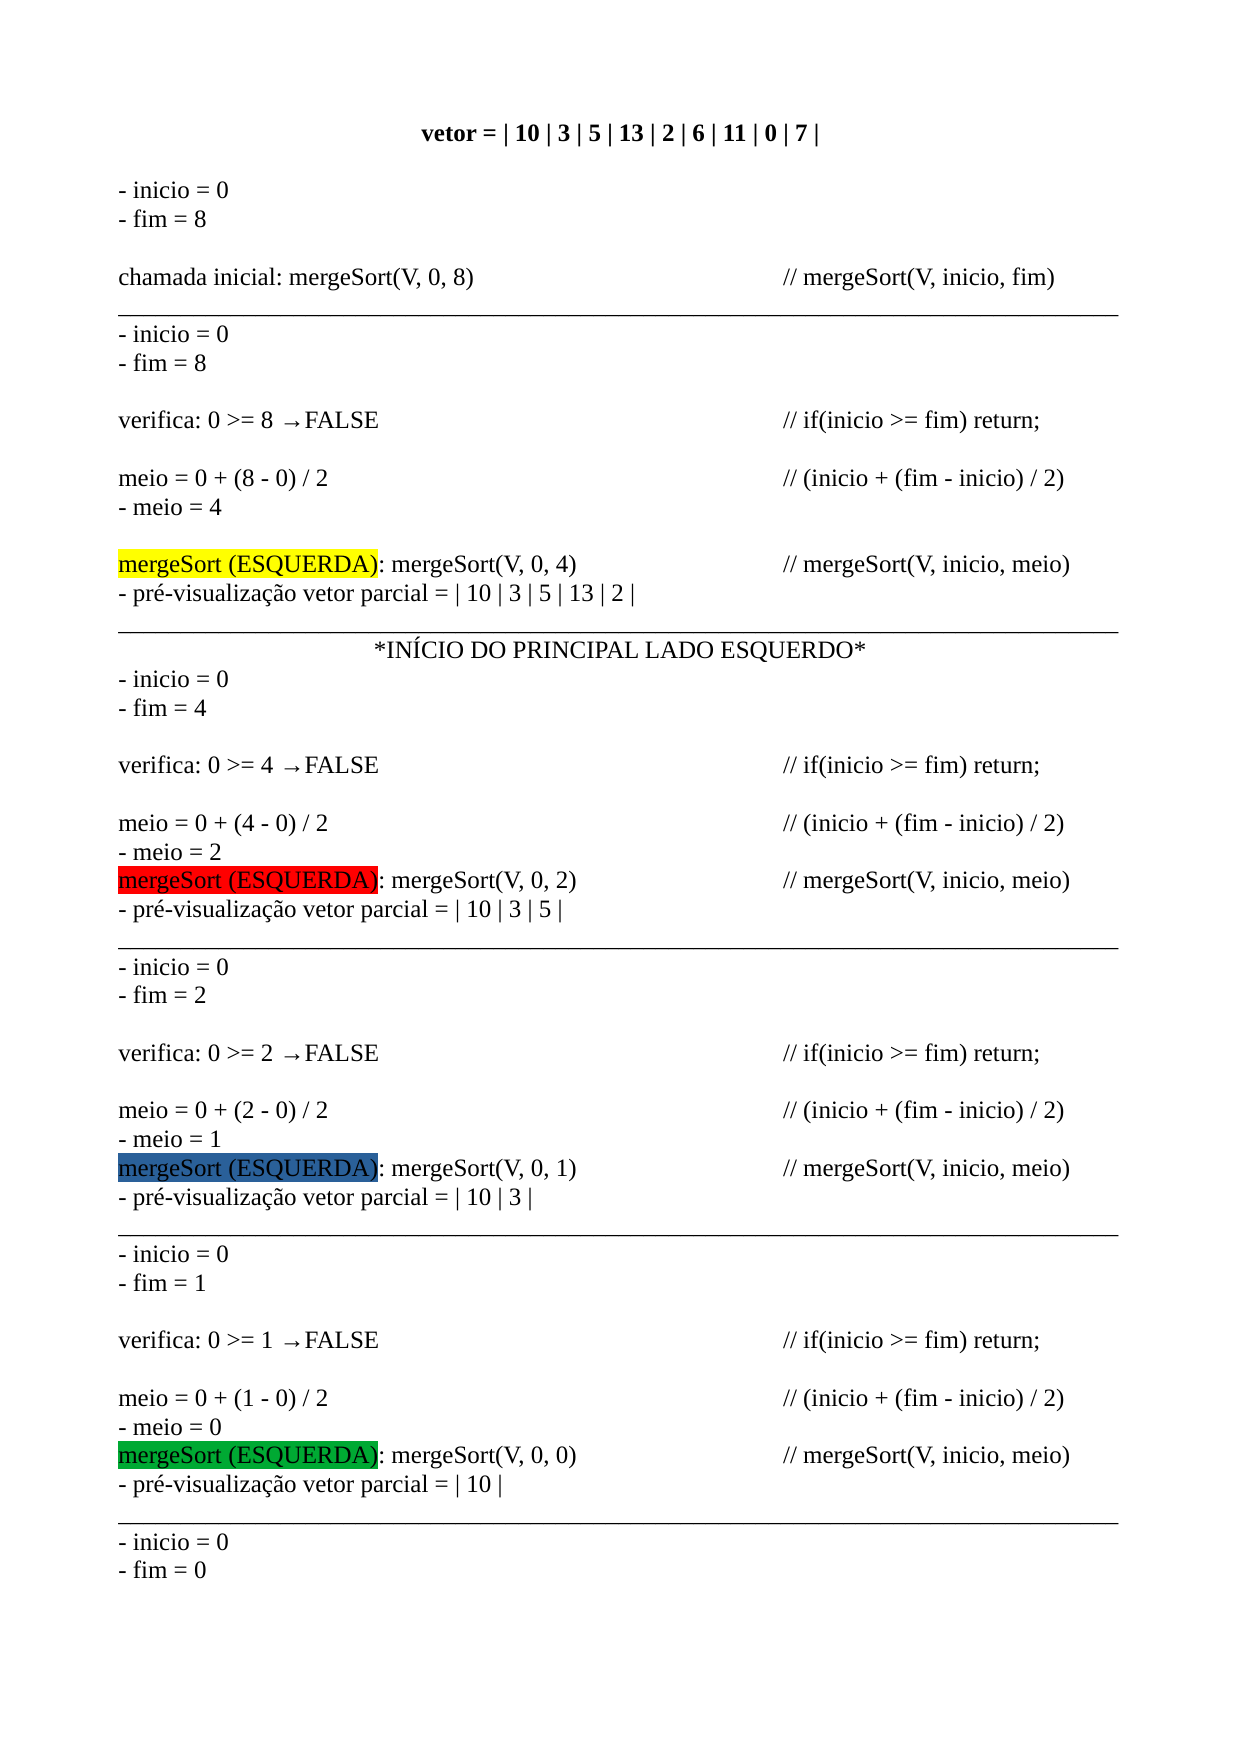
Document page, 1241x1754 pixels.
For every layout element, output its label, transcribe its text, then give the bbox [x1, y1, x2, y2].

text *INÍCIO DO PRINCIPAL LADO ESQUERDO* [118, 636, 1122, 664]
text - inicio = 0 [118, 952, 1122, 981]
text - meio = 2 [118, 837, 1122, 866]
text - fim = 8 [118, 204, 1122, 233]
text - pré-visualização vetor parcial = | 10 | 3 | 5 | 13 | 2 | [118, 578, 1122, 607]
text vetor = | 10 | 3 | 5 | 13 | 2 | 6 | 11 | 0 | 7 | [118, 118, 1122, 147]
text verifica: 0 >= 1 →FALSE // if(inicio >= fim) return; [118, 1326, 1122, 1354]
text - inicio = 0 [118, 664, 1122, 693]
text mergeSort (ESQUERDA): mergeSort(V, 0, 4) // mergeSort(V, inicio, meio) [118, 549, 1122, 578]
text verifica: 0 >= 8 →FALSE // if(inicio >= fim) return; [118, 406, 1122, 434]
text meio = 0 + (1 - 0) / 2 // (inicio + (fim - inicio) / 2) [118, 1383, 1122, 1412]
text - meio = 4 [118, 492, 1122, 521]
text chamada inicial: mergeSort(V, 0, 8) // mergeSort(V, inicio, fim) [118, 262, 1122, 291]
text meio = 0 + (8 - 0) / 2 // (inicio + (fim - inicio) / 2) [118, 463, 1122, 492]
text - fim = 0 [118, 1556, 1122, 1584]
text ________________________________________________________________________________ [118, 923, 1122, 952]
text ________________________________________________________________________________ [118, 607, 1122, 636]
text - fim = 4 [118, 693, 1122, 722]
text ________________________________________________________________________________ [118, 1498, 1122, 1527]
text mergeSort (ESQUERDA): mergeSort(V, 0, 0) // mergeSort(V, inicio, meio) [118, 1441, 1122, 1469]
text - pré-visualização vetor parcial = | 10 | 3 | [118, 1182, 1122, 1211]
text verifica: 0 >= 4 →FALSE // if(inicio >= fim) return; [118, 751, 1122, 779]
text mergeSort (ESQUERDA): mergeSort(V, 0, 2) // mergeSort(V, inicio, meio) [118, 866, 1122, 894]
text - fim = 8 [118, 348, 1122, 377]
text - inicio = 0 [118, 1527, 1122, 1556]
text - pré-visualização vetor parcial = | 10 | 3 | 5 | [118, 894, 1122, 923]
text meio = 0 + (2 - 0) / 2 // (inicio + (fim - inicio) / 2) [118, 1096, 1122, 1124]
text ________________________________________________________________________________ [118, 291, 1122, 319]
text verifica: 0 >= 2 →FALSE // if(inicio >= fim) return; [118, 1038, 1122, 1067]
text - inicio = 0 [118, 1239, 1122, 1268]
text - meio = 1 [118, 1124, 1122, 1153]
text ________________________________________________________________________________ [118, 1211, 1122, 1239]
text - pré-visualização vetor parcial = | 10 | [118, 1469, 1122, 1498]
text mergeSort (ESQUERDA): mergeSort(V, 0, 1) // mergeSort(V, inicio, meio) [118, 1153, 1122, 1182]
text - inicio = 0 [118, 319, 1122, 348]
text meio = 0 + (4 - 0) / 2 // (inicio + (fim - inicio) / 2) [118, 808, 1122, 837]
text - inicio = 0 [118, 176, 1122, 204]
text - fim = 2 [118, 981, 1122, 1009]
text - fim = 1 [118, 1268, 1122, 1297]
text - meio = 0 [118, 1412, 1122, 1441]
